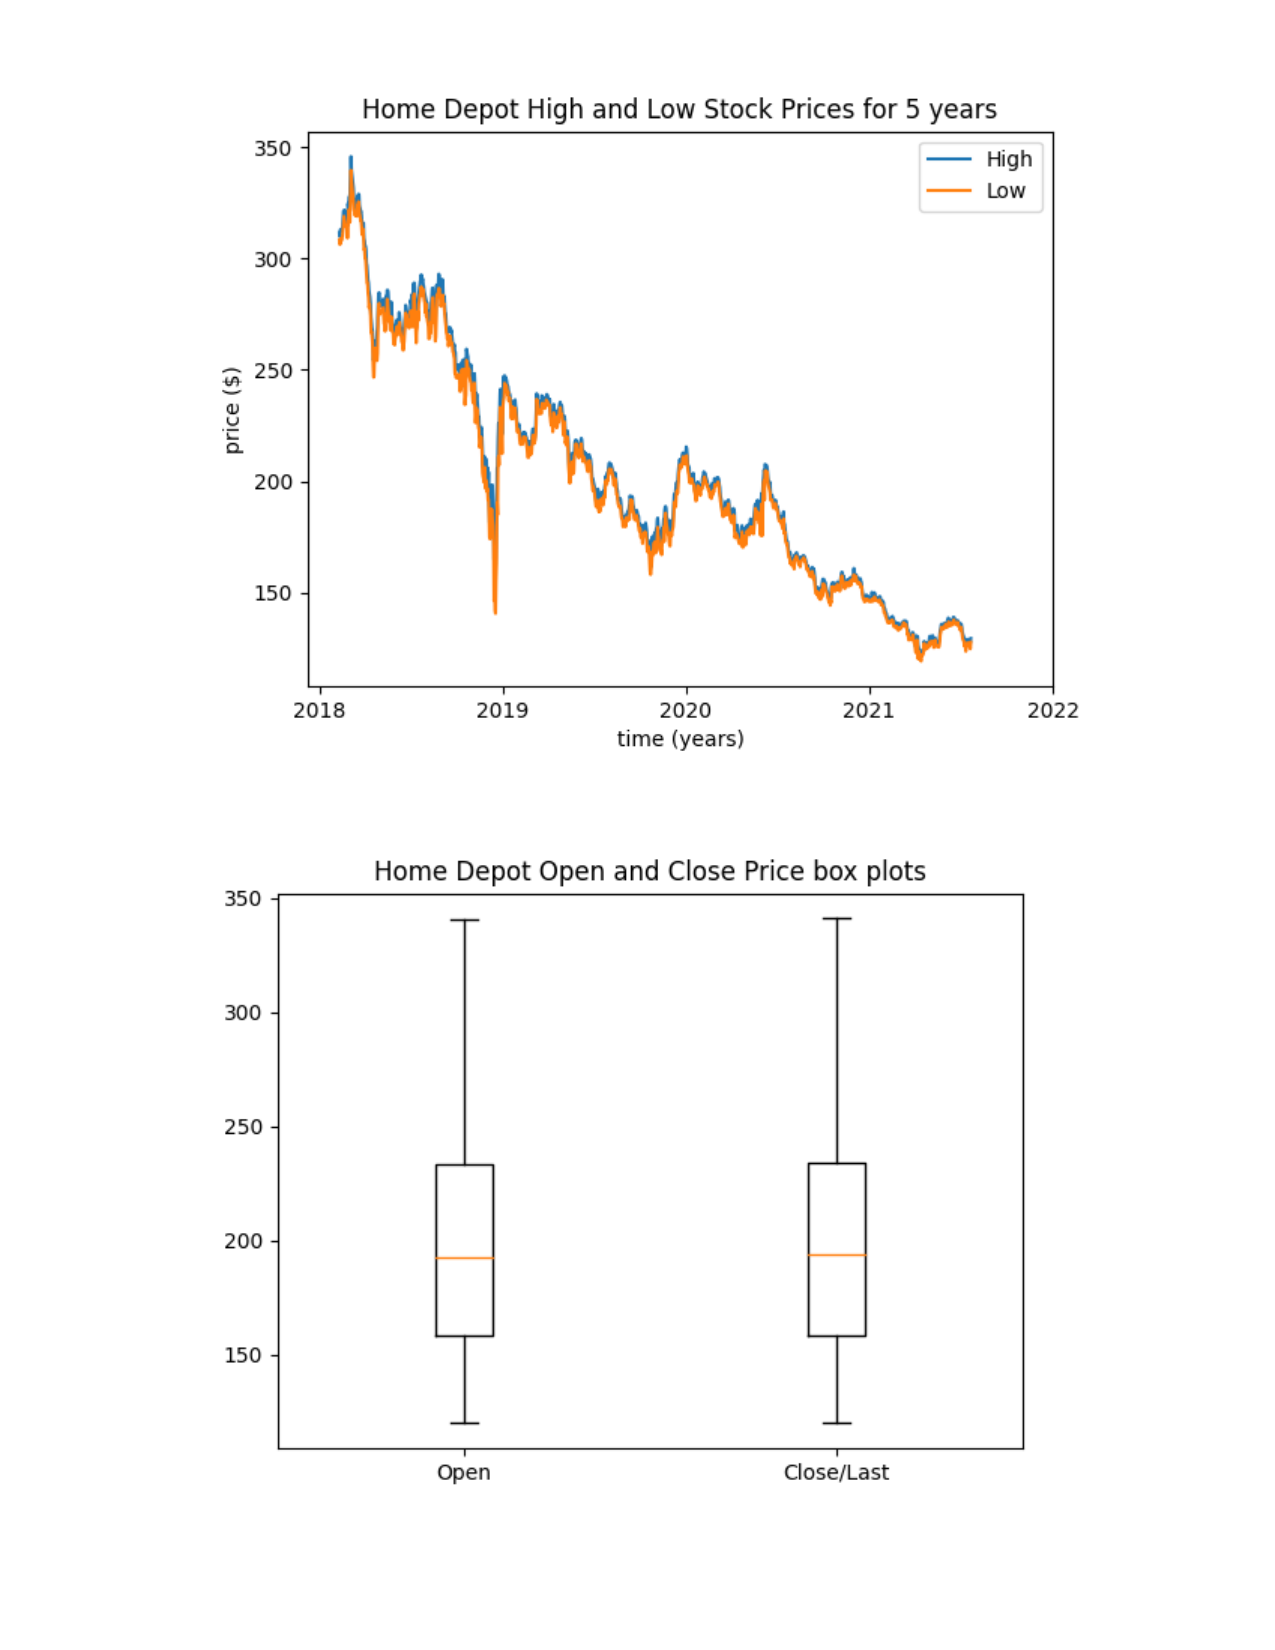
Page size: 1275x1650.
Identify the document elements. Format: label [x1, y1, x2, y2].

picture [188, 45, 1149, 766]
picture [158, 807, 1119, 1528]
